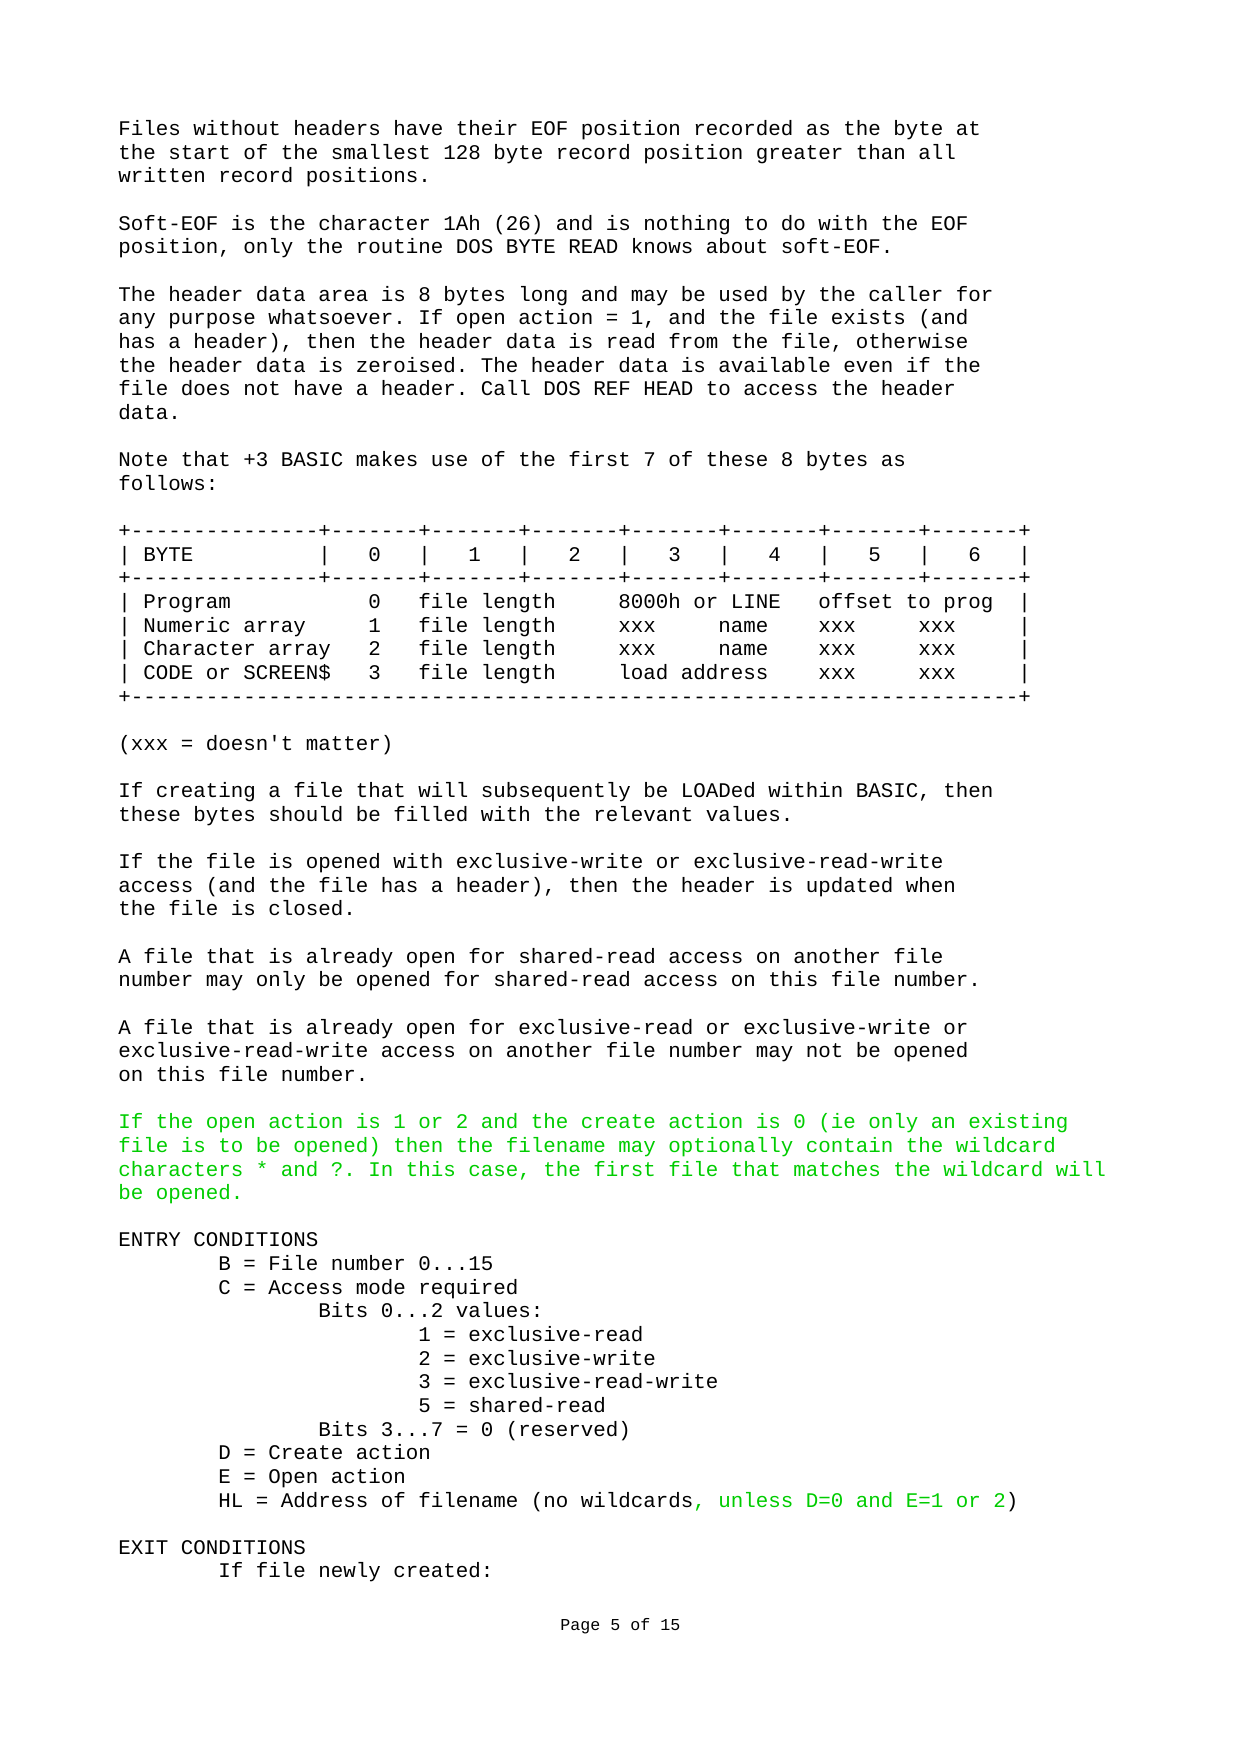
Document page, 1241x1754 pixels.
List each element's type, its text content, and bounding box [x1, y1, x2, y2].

text Files without headers have their EOF position recorded as the byte at [118, 118, 1122, 142]
text If the open action is 1 or 2 and the create action is 0 (ie only an existing file is to be opened) then the filename may optionally contain the wildcard characters * and ?. In this case, the first file that matches the wildcard will be opened. [118, 1111, 1122, 1206]
text C = Access mode required [118, 1277, 1122, 1300]
text A file that is already open for shared-read access on another file [118, 946, 1122, 969]
text any purpose whatsoever. If open action = 1, and the file exists (and [118, 307, 1122, 331]
text 5 = shared-read [118, 1395, 1122, 1419]
text Note that +3 BASIC makes use of the first 7 of these 8 bytes as [118, 449, 1122, 473]
text A file that is already open for exclusive-read or exclusive-write or [118, 1017, 1122, 1040]
text (xxx = doesn't matter) [118, 733, 1122, 757]
text Bits 3...7 = 0 (reserved) [118, 1419, 1122, 1442]
text written record positions. [118, 165, 1122, 189]
text EXIT CONDITIONS [118, 1537, 1122, 1561]
text follows: [118, 473, 1122, 496]
text these bytes should be filled with the relevant values. [118, 804, 1122, 827]
text | Numeric array 1 file length xxx name xxx xxx | [118, 615, 1122, 638]
text ENTRY CONDITIONS [118, 1229, 1122, 1253]
text the file is closed. [118, 898, 1122, 922]
text +-----------------------------------------------------------------------+ [118, 686, 1122, 709]
text If file newly created: [118, 1561, 1122, 1584]
text Soft-EOF is the character 1Ah (26) and is nothing to do with the EOF [118, 213, 1122, 236]
text Bits 0...2 values: [118, 1300, 1122, 1324]
text | Character array 2 file length xxx name xxx xxx | [118, 638, 1122, 662]
text +---------------+-------+-------+-------+-------+-------+-------+-------+ [118, 520, 1122, 544]
text +---------------+-------+-------+-------+-------+-------+-------+-------+ [118, 567, 1122, 591]
text | CODE or SCREEN$ 3 file length load address xxx xxx | [118, 662, 1122, 686]
text has a header), then the header data is read from the file, otherwise [118, 331, 1122, 354]
text | Program 0 file length 8000h or LINE offset to prog | [118, 591, 1122, 615]
text B = File number 0...15 [118, 1253, 1122, 1277]
text access (and the file has a header), then the header is updated when [118, 875, 1122, 898]
text file does not have a header. Call DOS REF HEAD to access the header [118, 378, 1122, 402]
text HL = Address of filename (no wildcards, unless D=0 and E=1 or 2) [118, 1489, 1122, 1513]
text 1 = exclusive-read [118, 1324, 1122, 1348]
text | BYTE | 0 | 1 | 2 | 3 | 4 | 5 | 6 | [118, 544, 1122, 567]
text E = Open action [118, 1466, 1122, 1489]
text 2 = exclusive-write [118, 1348, 1122, 1371]
text The header data area is 8 bytes long and may be used by the caller for [118, 284, 1122, 307]
text number may only be opened for shared-read access on this file number. [118, 969, 1122, 993]
text the start of the smallest 128 byte record position greater than all [118, 142, 1122, 165]
text data. [118, 402, 1122, 426]
text exclusive-read-write access on another file number may not be opened [118, 1040, 1122, 1064]
text D = Create action [118, 1442, 1122, 1466]
text 3 = exclusive-read-write [118, 1371, 1122, 1395]
text If the file is opened with exclusive-write or exclusive-read-write [118, 851, 1122, 875]
text the header data is zeroised. The header data is available even if the [118, 354, 1122, 378]
text position, only the routine DOS BYTE READ knows about soft-EOF. [118, 236, 1122, 260]
text If creating a file that will subsequently be LOADed within BASIC, then [118, 780, 1122, 804]
text on this file number. [118, 1064, 1122, 1088]
